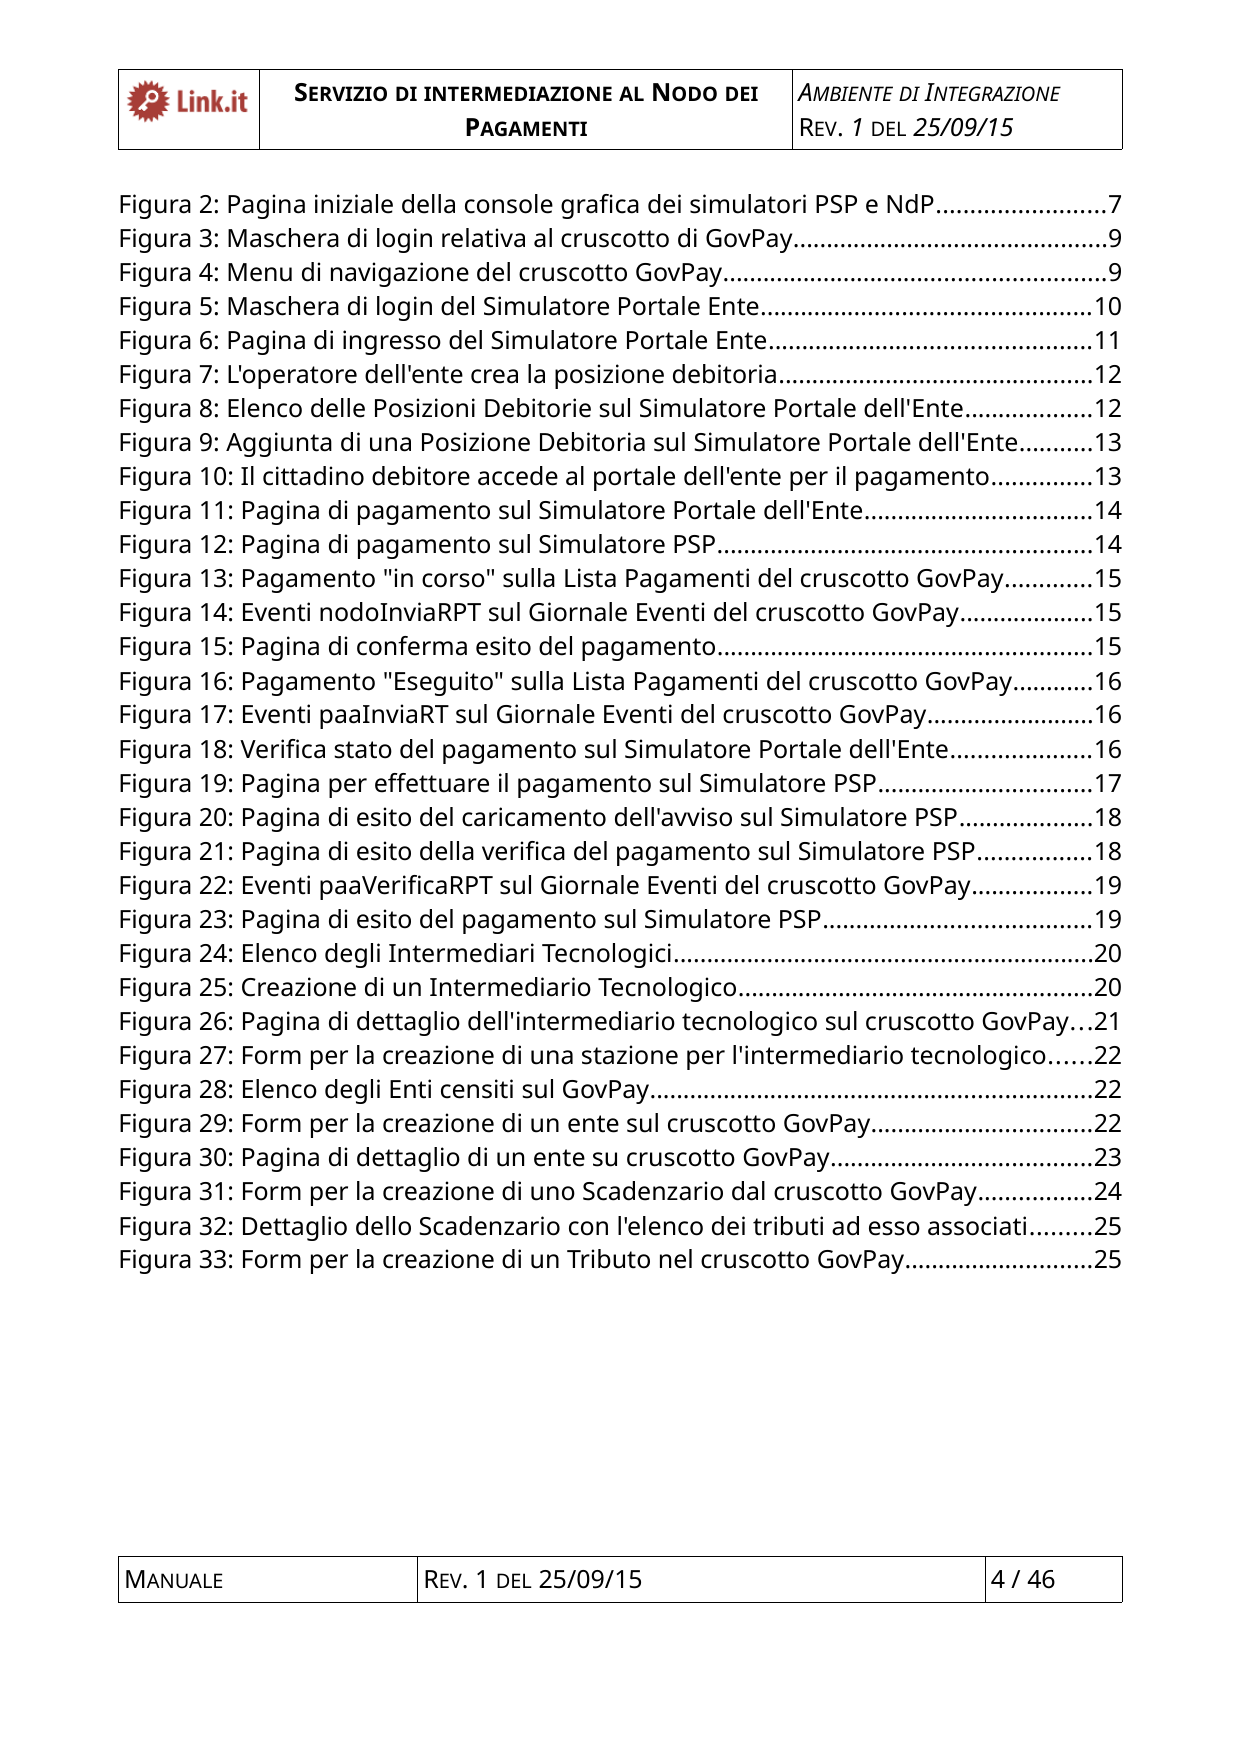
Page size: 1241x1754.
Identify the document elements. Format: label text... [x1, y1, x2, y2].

text Figura 5: Maschera di login del Simulatore Portale Ente 10 [118, 288, 1122, 322]
picture [123, 75, 254, 128]
text Figura 18: Verifica stato del pagamento sul Simulatore Portale dell'Ente 16 [118, 731, 1122, 765]
text Figura 2: Pagina iniziale della console grafica dei simulatori PSP e NdP 7 [118, 186, 1122, 220]
text Figura 19: Pagina per effettuare il pagamento sul Simulatore PSP 17 [118, 765, 1122, 799]
text Figura 26: Pagina di dettaglio dell'intermediario tecnologico sul cruscotto GovPay 21 [118, 1004, 1122, 1038]
text Figura 15: Pagina di conferma esito del pagamento 15 [118, 629, 1122, 663]
text Figura 3: Maschera di login relativa al cruscotto di GovPay 9 [118, 220, 1122, 254]
text Figura 17: Eventi paaInviaRT sul Giornale Eventi del cruscotto GovPay 16 [118, 697, 1122, 731]
text Figura 4: Menu di navigazione del cruscotto GovPay 9 [118, 254, 1122, 288]
text Figura 31: Form per la creazione di uno Scadenzario dal cruscotto GovPay 24 [118, 1174, 1122, 1208]
text Figura 24: Elenco degli Intermediari Tecnologici 20 [118, 936, 1122, 970]
text Figura 12: Pagina di pagamento sul Simulatore PSP 14 [118, 527, 1122, 561]
text Figura 32: Dettaglio dello Scadenzario con l'elenco dei tributi ad esso associati 25 [118, 1208, 1122, 1242]
text Figura 10: Il cittadino debitore accede al portale dell'ente per il pagamento 13 [118, 459, 1122, 493]
text Figura 13: Pagamento "in corso" sulla Lista Pagamenti del cruscotto GovPay 15 [118, 561, 1122, 595]
text Figura 9: Aggiunta di una Posizione Debitoria sul Simulatore Portale dell'Ente 13 [118, 425, 1122, 459]
text Figura 8: Elenco delle Posizioni Debitorie sul Simulatore Portale dell'Ente 12 [118, 391, 1122, 425]
text Figura 14: Eventi nodoInviaRPT sul Giornale Eventi del cruscotto GovPay 15 [118, 595, 1122, 629]
text Figura 11: Pagina di pagamento sul Simulatore Portale dell'Ente 14 [118, 493, 1122, 527]
text Figura 28: Elenco degli Enti censiti sul GovPay 22 [118, 1072, 1122, 1106]
text Figura 29: Form per la creazione di un ente sul cruscotto GovPay 22 [118, 1106, 1122, 1140]
text Figura 16: Pagamento "Eseguito" sulla Lista Pagamenti del cruscotto GovPay 16 [118, 663, 1122, 697]
text Figura 33: Form per la creazione di un Tributo nel cruscotto GovPay 25 [118, 1242, 1122, 1276]
text Figura 23: Pagina di esito del pagamento sul Simulatore PSP 19 [118, 902, 1122, 936]
text Figura 21: Pagina di esito della verifica del pagamento sul Simulatore PSP 18 [118, 833, 1122, 867]
text Figura 30: Pagina di dettaglio di un ente su cruscotto GovPay 23 [118, 1140, 1122, 1174]
text Figura 7: L'operatore dell'ente crea la posizione debitoria 12 [118, 357, 1122, 391]
text Figura 25: Creazione di un Intermediario Tecnologico 20 [118, 970, 1122, 1004]
text Figura 6: Pagina di ingresso del Simulatore Portale Ente 11 [118, 322, 1122, 357]
text Figura 22: Eventi paaVerificaRPT sul Giornale Eventi del cruscotto GovPay 19 [118, 867, 1122, 902]
text Figura 27: Form per la creazione di una stazione per l'intermediario tecnologico 22 [118, 1038, 1122, 1072]
text Figura 20: Pagina di esito del caricamento dell'avviso sul Simulatore PSP 18 [118, 799, 1122, 833]
